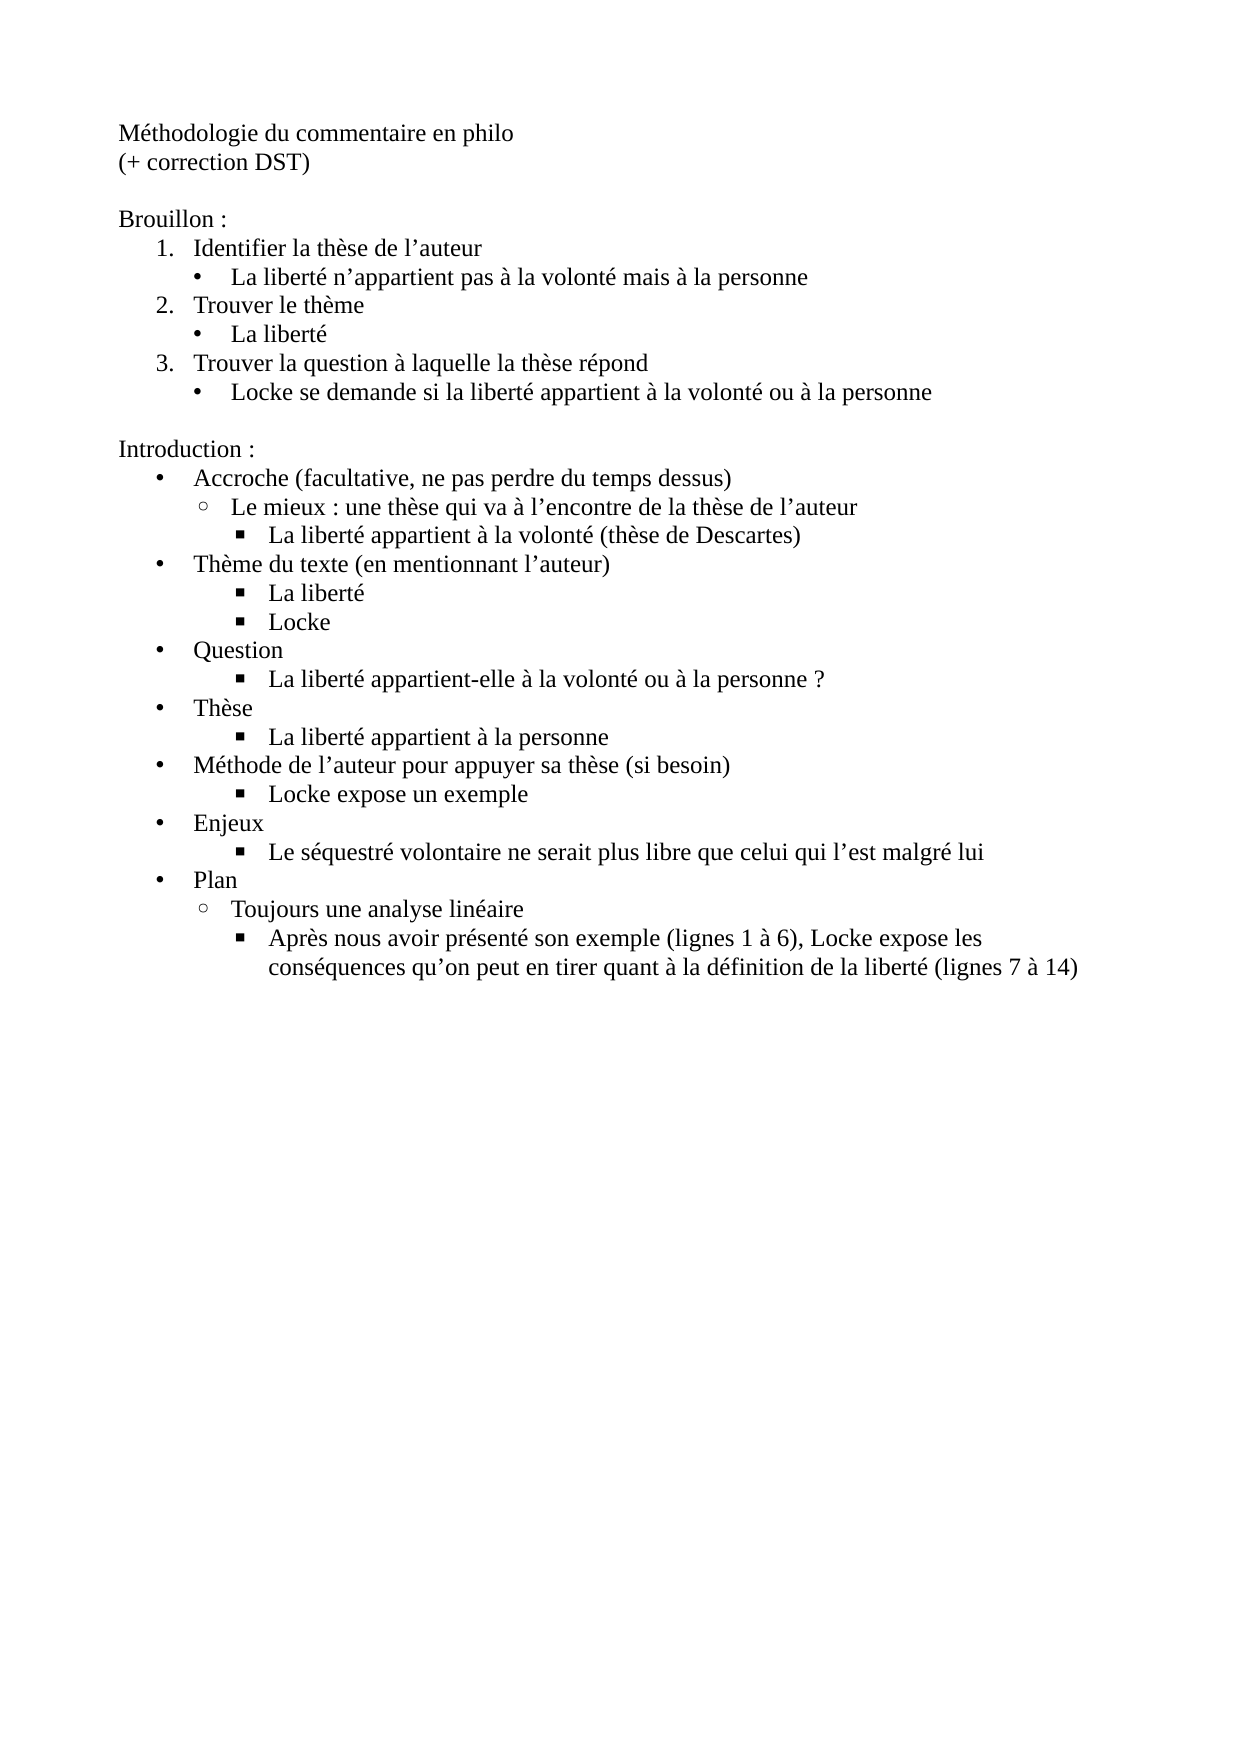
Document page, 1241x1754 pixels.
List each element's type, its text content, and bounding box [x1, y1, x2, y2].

list Après nous avoir présenté son exemple (lignes 1 à 6), Locke expose les conséquences qu’on peut en tirer quant à la définition de la liberté (lignes 7 à 14) [231, 923, 1122, 981]
list Méthode de l’auteur pour appuyer sa thèse (si besoin) [156, 751, 1122, 779]
text Introduction : [118, 434, 1122, 463]
list Toujours une analyse linéaire [193, 894, 1122, 923]
list La liberté appartient à la personne [231, 722, 1122, 751]
list Le séquestré volontaire ne serait plus libre que celui qui l’est malgré lui [231, 837, 1122, 866]
list Identifier la thèse de l’auteur [156, 233, 1122, 262]
list La liberté appartient-elle à la volonté ou à la personne ? [231, 664, 1122, 693]
list La liberté n’appartient pas à la volonté mais à la personne [193, 262, 1122, 291]
text (+ correction DST) [118, 147, 1122, 176]
text Brouillon : [118, 204, 1122, 233]
list Thème du texte (en mentionnant l’auteur) [156, 549, 1122, 578]
list Locke se demande si la liberté appartient à la volonté ou à la personne [193, 377, 1122, 406]
list La liberté appartient à la volonté (thèse de Descartes) [231, 521, 1122, 549]
list Enjeux [156, 808, 1122, 837]
list Plan [156, 866, 1122, 894]
list Locke expose un exemple [231, 779, 1122, 808]
list La liberté [193, 319, 1122, 348]
list Accroche (facultative, ne pas perdre du temps dessus) [156, 463, 1122, 492]
list Locke [231, 607, 1122, 636]
list Question [156, 636, 1122, 664]
text Méthodologie du commentaire en philo [118, 118, 1122, 147]
list Trouver la question à laquelle la thèse répond [156, 348, 1122, 377]
list Le mieux : une thèse qui va à l’encontre de la thèse de l’auteur [193, 492, 1122, 521]
list Thèse [156, 693, 1122, 722]
list La liberté [231, 578, 1122, 607]
list Trouver le thème [156, 291, 1122, 319]
